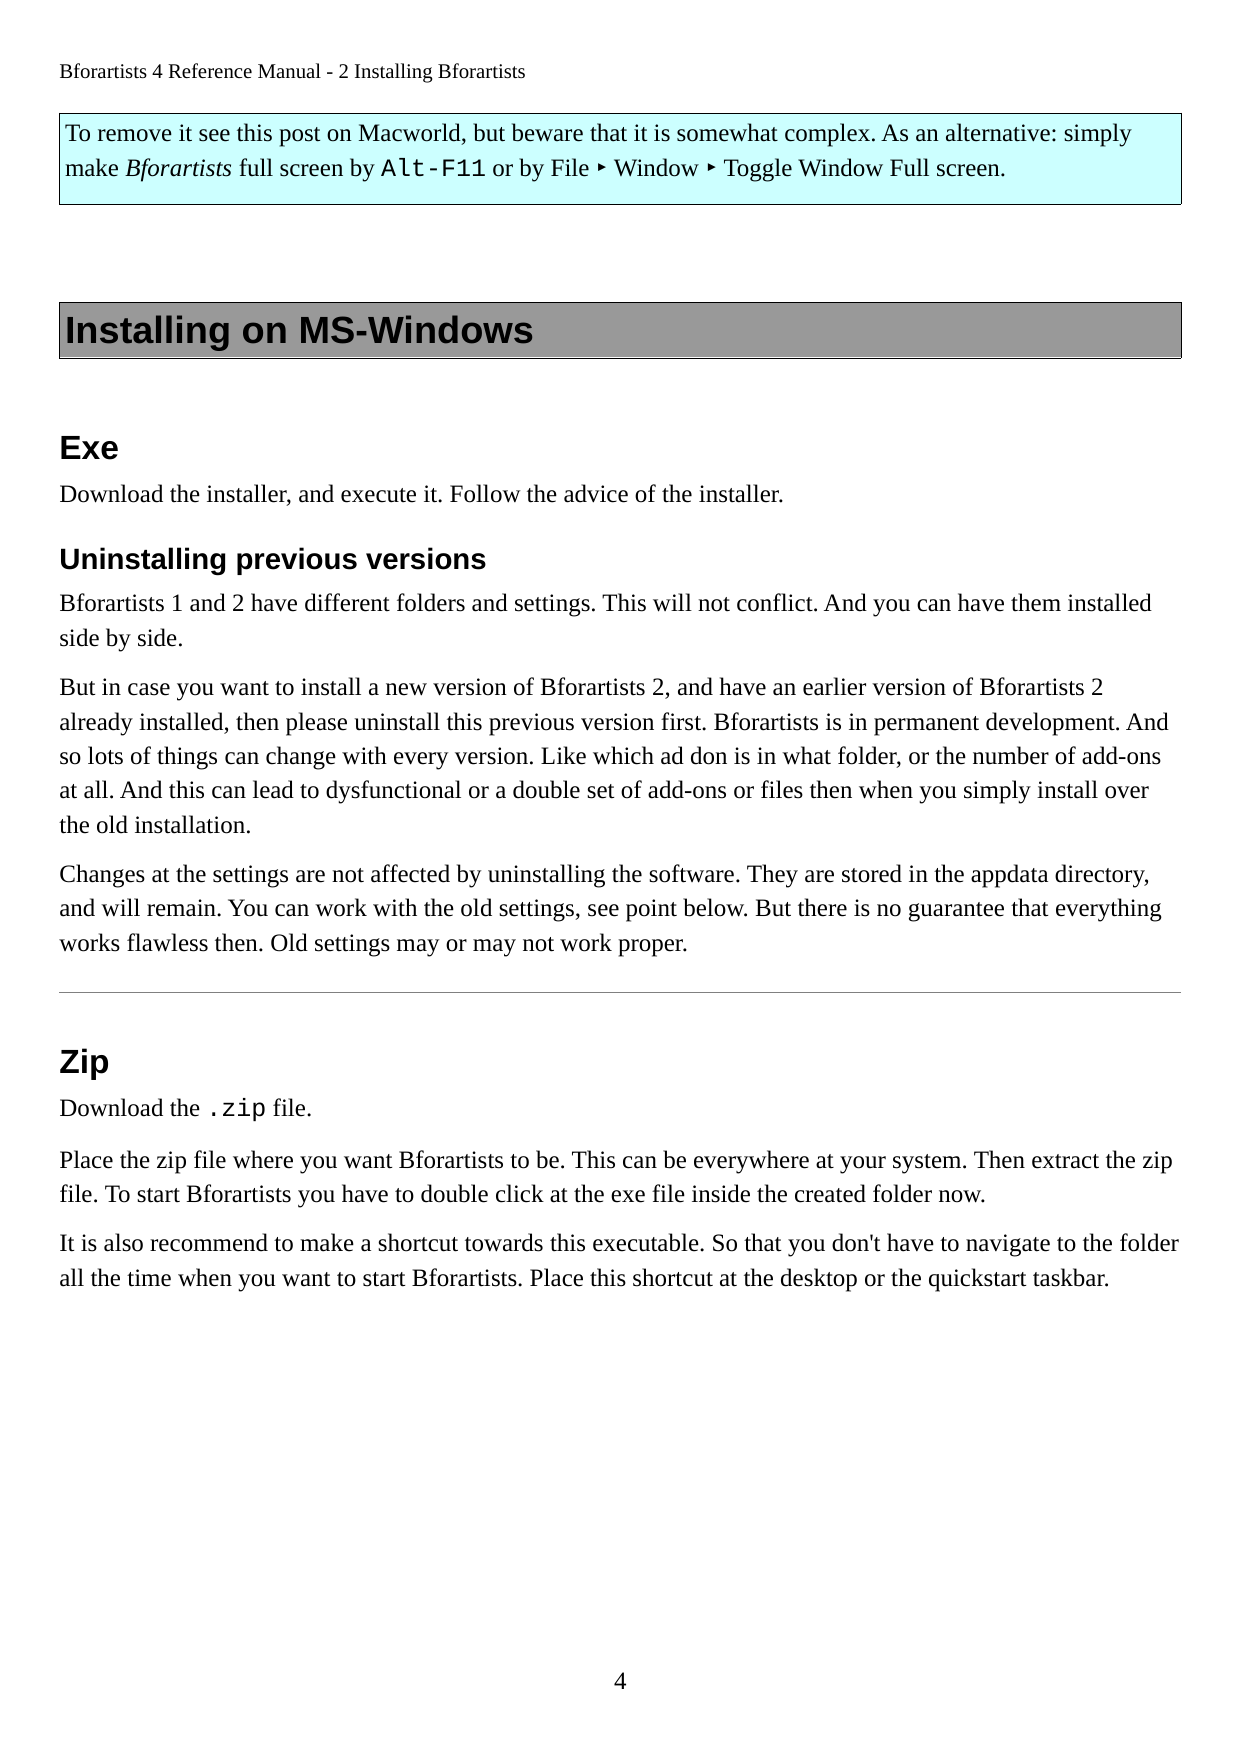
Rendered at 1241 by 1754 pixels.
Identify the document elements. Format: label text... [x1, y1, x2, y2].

text But in case you want to install a new version of Bforartists 2, and have an earlier version of Bforartists 2 already installed, then please uninstall this previous version first. Bforartists is in permanent development. And so lots of things can change with every version. Like which ad don is in what folder, or the number of add-ons at all. And this can lead to dysfunctional or a double set of add-ons or files then when you simply install over the old installation. [59, 672, 1181, 839]
text Download the installer, and execute it. Follow the advice of the installer. [59, 479, 1181, 507]
table_cell To remove it see this post on Macworld, but beware that it is somewhat complex. As an alternative: simply make Bforartists full screen by Alt-F11 or by File ‣ Window ‣ Toggle Window Full screen. [60, 114, 1181, 204]
table_header Installing on MS-Windows [60, 303, 1181, 357]
text It is also recommend to make a shortcut towards this executable. So that you don't have to navigate to the folder all the time when you want to start Bforartists. Place this shortcut at the desktop or the quickstart taskbar. [59, 1228, 1181, 1292]
subtitle Exe [59, 427, 1181, 466]
subtitle Uninstalling previous versions [59, 542, 1181, 576]
text Place the zip file where you want Bforartists to be. This can be everywhere at your system. Then extract the zip file. To start Bforartists you have to double click at the exe file inside the created folder now. [59, 1145, 1181, 1208]
text Bforartists 1 and 2 have different folders and settings. This will not conflict. And you can have them installed side by side. [59, 588, 1181, 652]
text Download the .zip file. [59, 1093, 1181, 1124]
subtitle Zip [59, 1042, 1181, 1081]
text Changes at the settings are not affected by uninstalling the software. They are stored in the appdata directory, and will remain. You can work with the old settings, see point below. But there is no guarantee that everything works flawless then. Old settings may or may not work proper. [59, 859, 1181, 957]
